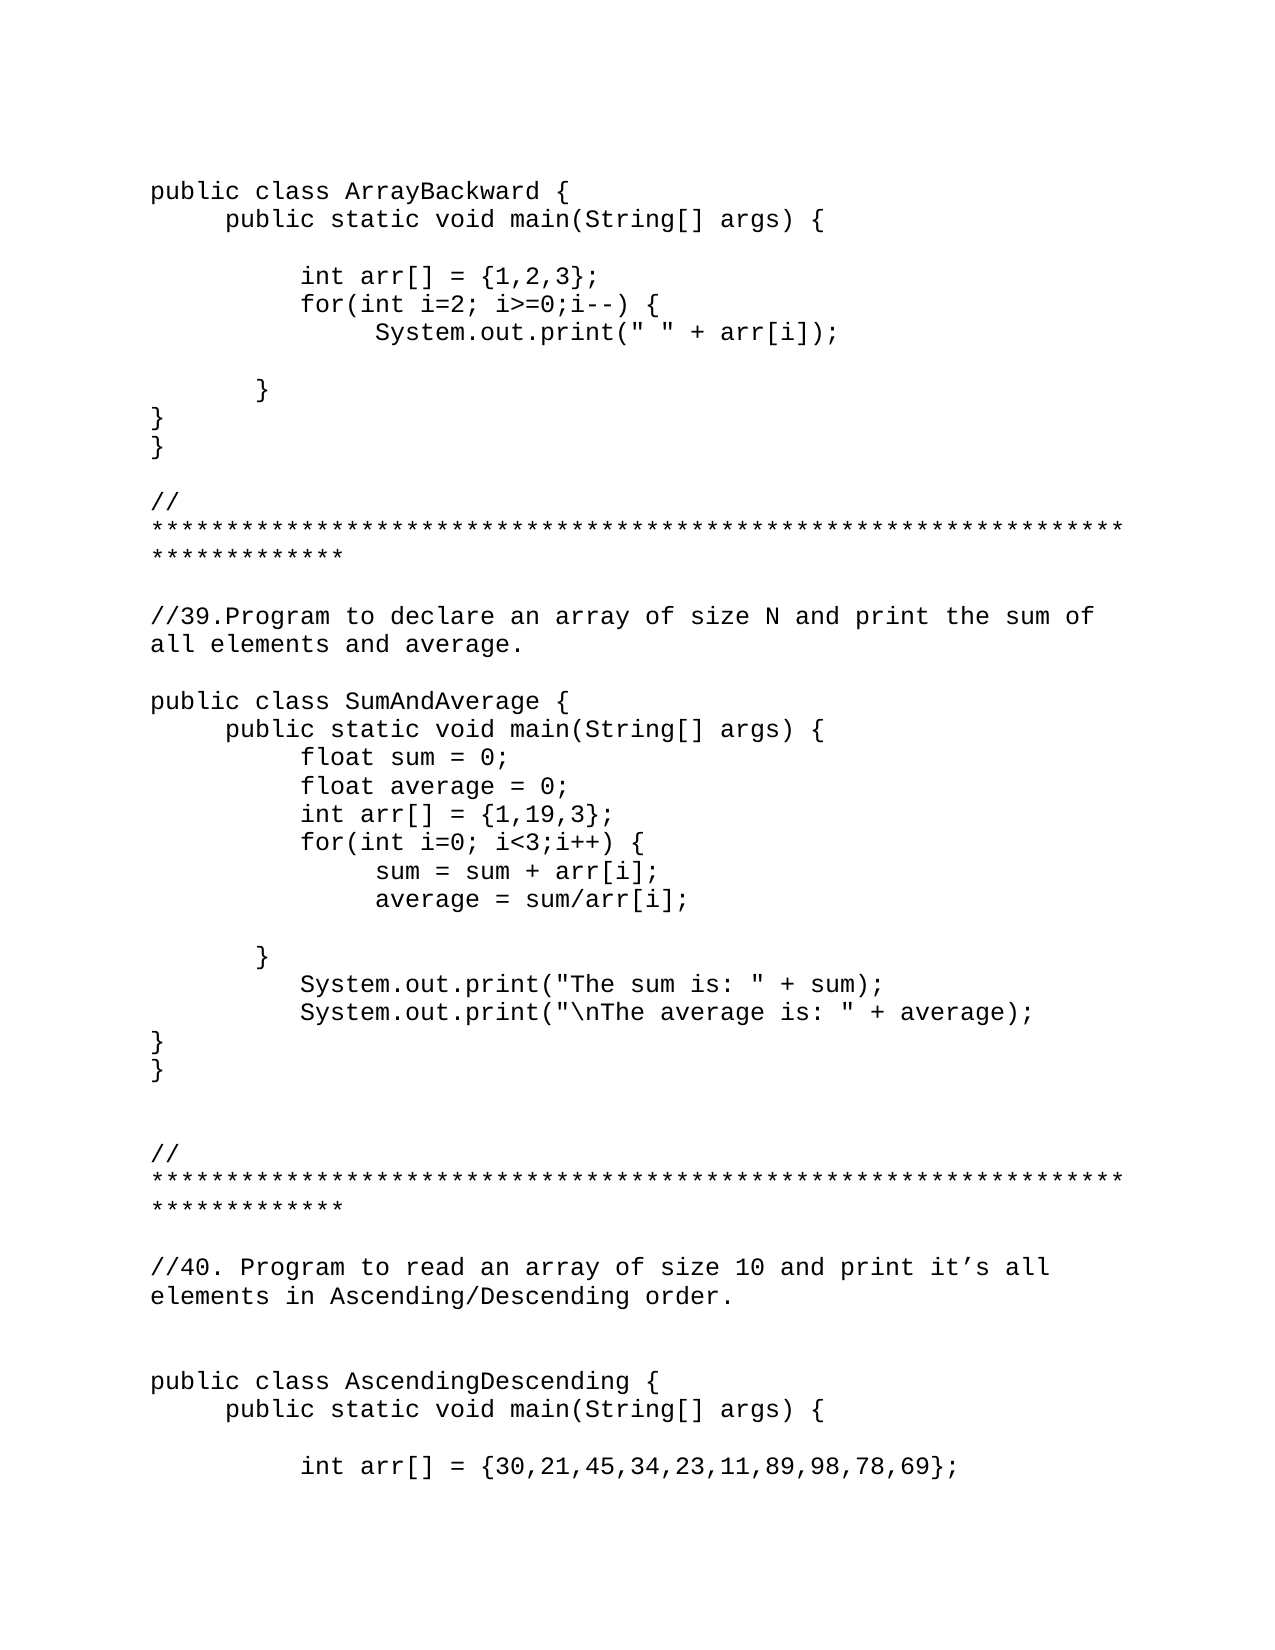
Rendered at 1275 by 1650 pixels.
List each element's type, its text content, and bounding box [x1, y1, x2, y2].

text } [150, 433, 1125, 462]
text } [150, 1028, 1125, 1057]
text int arr[] = {1,2,3}; [150, 263, 1125, 292]
text public static void main(String[] args) { [150, 207, 1125, 235]
text int arr[] = {1,19,3}; [150, 802, 1125, 830]
text float average = 0; [150, 773, 1125, 802]
text float sum = 0; [150, 745, 1125, 773]
text sum = sum + arr[i]; [150, 858, 1125, 887]
text //40. Program to read an array of size 10 and print it’s all elements in Ascending/Descending order. [150, 1255, 1125, 1312]
text } [150, 1057, 1125, 1085]
text System.out.print("The sum is: " + sum); [150, 972, 1125, 1000]
text average = sum/arr[i]; [150, 887, 1125, 915]
text public class ArrayBackward { [150, 178, 1125, 207]
text public class AscendingDescending { [150, 1368, 1125, 1397]
text } [150, 943, 1125, 972]
text public class SumAndAverage { [150, 688, 1125, 717]
text public static void main(String[] args) { [150, 717, 1125, 745]
text System.out.print("\nThe average is: " + average); [150, 1000, 1125, 1028]
text //****************************************************************************** [150, 1142, 1125, 1227]
text //****************************************************************************** [150, 490, 1125, 575]
text int arr[] = {30,21,45,34,23,11,89,98,78,69}; [150, 1453, 1125, 1482]
text System.out.print(" " + arr[i]); [150, 320, 1125, 348]
text } [150, 377, 1125, 405]
text for(int i=2; i>=0;i--) { [150, 292, 1125, 320]
text for(int i=0; i<3;i++) { [150, 830, 1125, 858]
text public static void main(String[] args) { [150, 1397, 1125, 1425]
text } [150, 405, 1125, 433]
text //39.Program to declare an array of size N and print the sum of all elements and average. [150, 603, 1125, 660]
